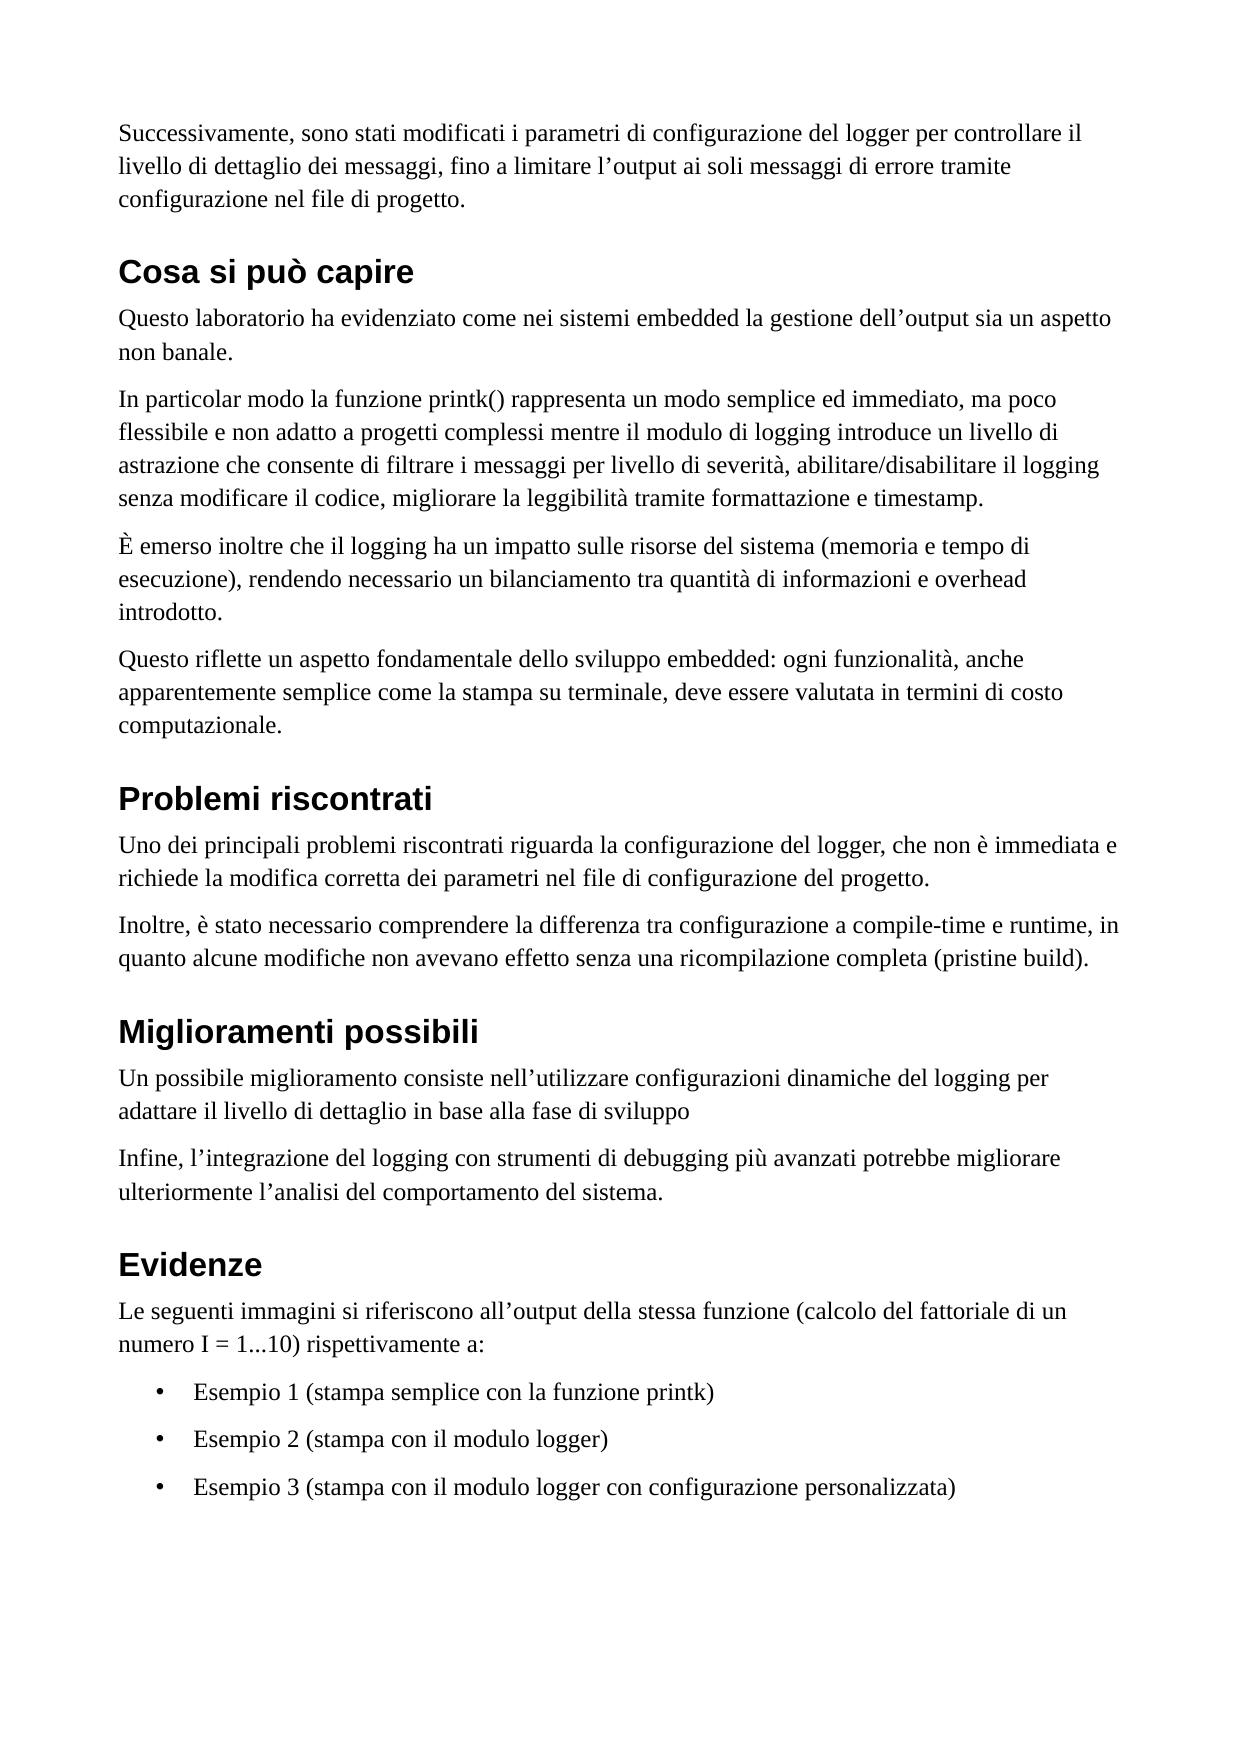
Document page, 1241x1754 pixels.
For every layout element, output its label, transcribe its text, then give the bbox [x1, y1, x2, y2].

text Questo riflette un aspetto fondamentale dello sviluppo embedded: ogni funzionalità, anche apparentemente semplice come la stampa su terminale, deve essere valutata in termini di costo computazionale. [118, 644, 1122, 739]
subtitle Problemi riscontrati [118, 779, 1122, 817]
text Inoltre, è stato necessario comprendere la differenza tra configurazione a compile-time e runtime, in quanto alcune modifiche non avevano effetto senza una ricompilazione completa (pristine build). [118, 911, 1122, 972]
text Un possibile miglioramento consiste nell’utilizzare configurazioni dinamiche del logging per adattare il livello di dettaglio in base alla fase di sviluppo [118, 1063, 1122, 1125]
text Le seguenti immagini si riferiscono all’output della stessa funzione (calcolo del fattoriale di un numero I = 1...10) rispettivamente a: [118, 1296, 1122, 1358]
text Successivamente, sono stati modificati i parametri di configurazione del logger per controllare il livello di dettaglio dei messaggi, fino a limitare l’output ai soli messaggi di errore tramite configurazione nel file di progetto. [118, 118, 1122, 213]
text Uno dei principali problemi riscontrati riguarda la configurazione del logger, che non è immediata e richiede la modifica corretta dei parametri nel file di configurazione del progetto. [118, 830, 1122, 892]
list Esempio 1 (stampa semplice con la funzione printk) [156, 1377, 1122, 1405]
subtitle Evidenze [118, 1245, 1122, 1283]
text Infine, l’integrazione del logging con strumenti di debugging più avanzati potrebbe migliorare ulteriormente l’analisi del comportamento del sistema. [118, 1143, 1122, 1205]
text In particolar modo la funzione printk() rappresenta un modo semplice ed immediato, ma poco flessibile e non adatto a progetti complessi mentre il modulo di logging introduce un livello di astrazione che consente di filtrare i messaggi per livello di severità, abilitare/disabilitare il logging senza modificare il codice, migliorare la leggibilità tramite formattazione e timestamp. [118, 384, 1122, 512]
text Questo laboratorio ha evidenziato come nei sistemi embedded la gestione dell’output sia un aspetto non banale. [118, 303, 1122, 365]
subtitle Miglioramenti possibili [118, 1012, 1122, 1050]
list Esempio 3 (stampa con il modulo logger con configurazione personalizzata) [156, 1472, 1122, 1501]
list Esempio 2 (stampa con il modulo logger) [156, 1424, 1122, 1453]
text È emerso inoltre che il logging ha un impatto sulle risorse del sistema (memoria e tempo di esecuzione), rendendo necessario un bilanciamento tra quantità di informazioni e overhead introdotto. [118, 531, 1122, 626]
subtitle Cosa si può capire [118, 253, 1122, 291]
